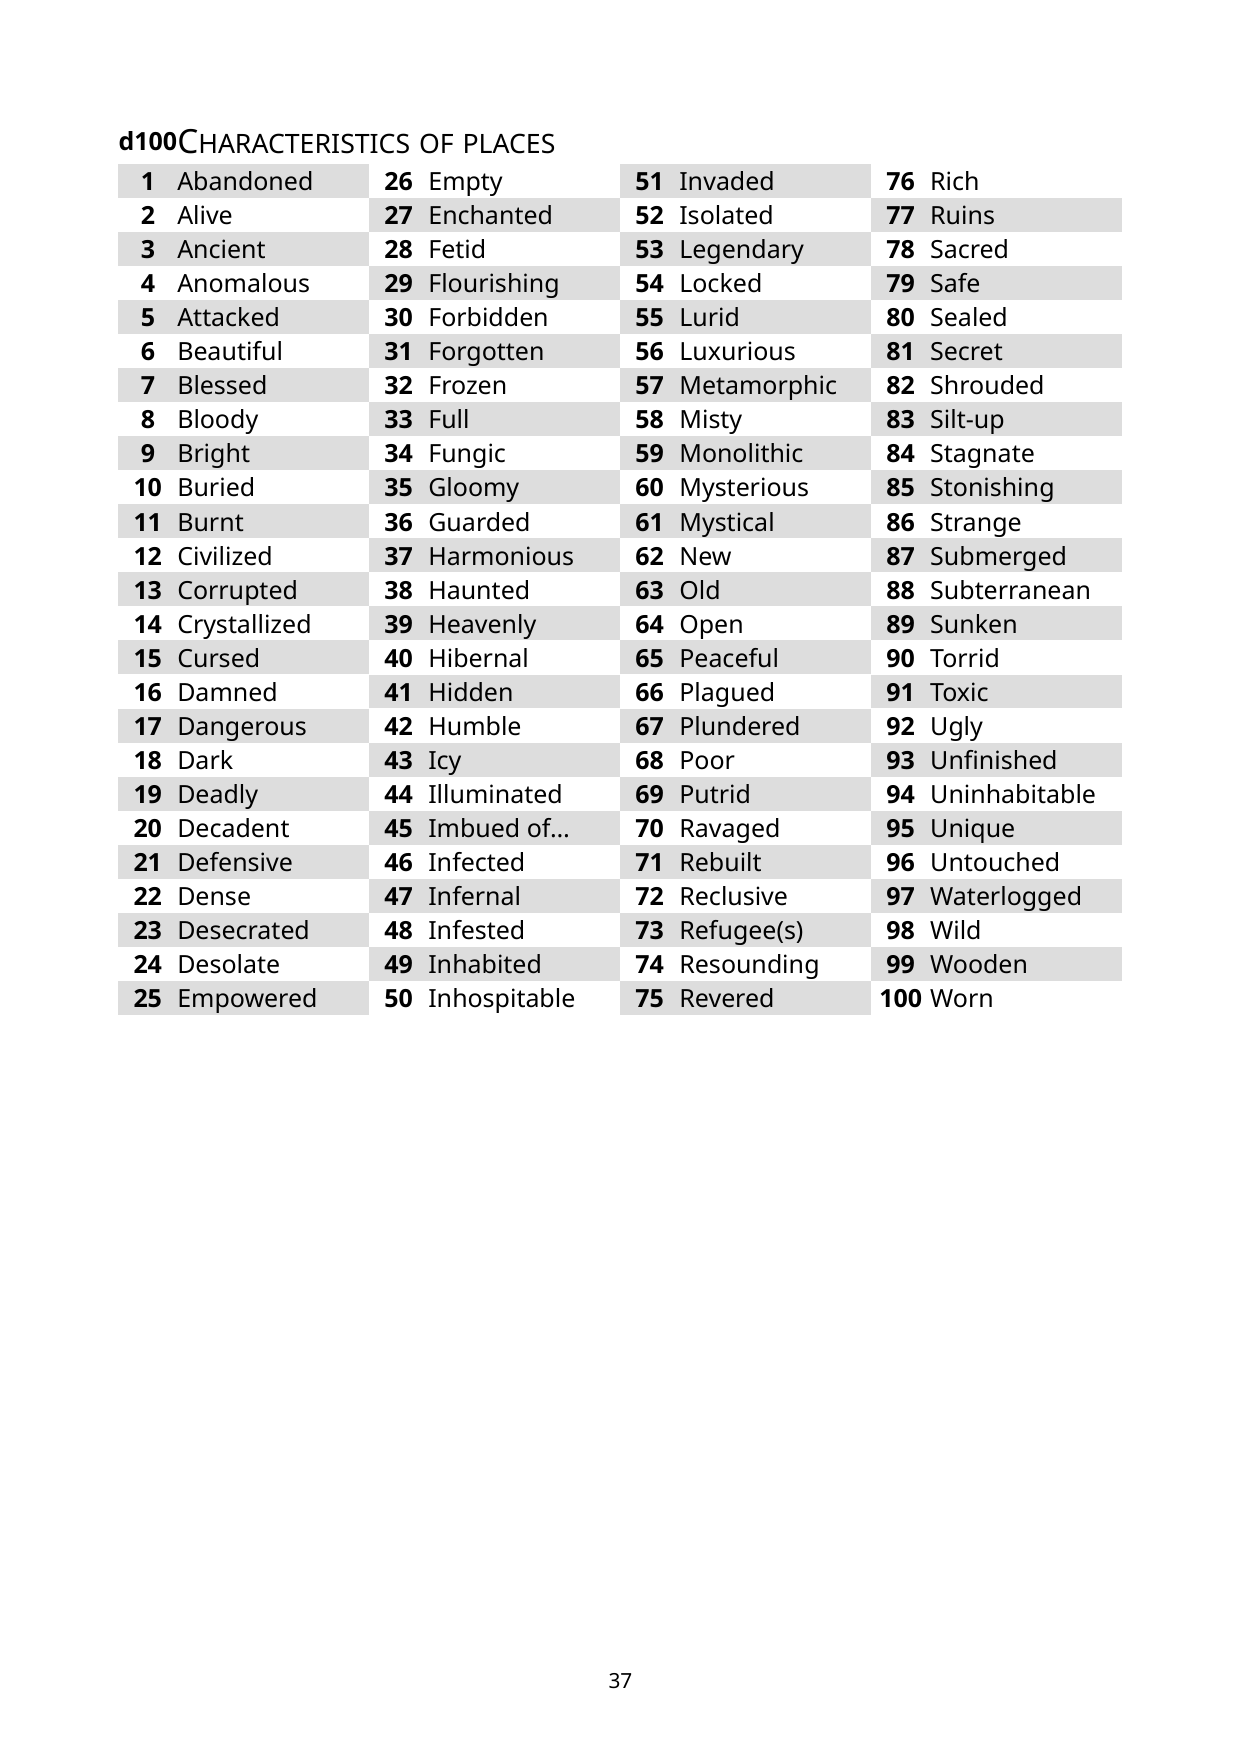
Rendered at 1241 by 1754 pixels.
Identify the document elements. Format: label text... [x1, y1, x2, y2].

table_cell Burnt [177, 504, 369, 538]
table_cell Ugly [930, 709, 1122, 743]
table_cell 43 [369, 743, 428, 777]
table_cell 97 [871, 879, 930, 913]
table_cell Blessed [177, 368, 369, 402]
table_cell Unique [930, 811, 1122, 845]
table_cell Sacred [930, 232, 1122, 266]
table_cell Damned [177, 675, 369, 708]
table_cell 44 [369, 777, 428, 811]
table_cell 82 [871, 368, 930, 402]
table_cell 38 [369, 572, 428, 606]
table_cell Humble [428, 709, 620, 743]
table_cell 62 [620, 538, 679, 572]
table_cell 24 [118, 947, 177, 981]
table_cell Deadly [177, 777, 369, 811]
table_cell Bright [177, 436, 369, 470]
table_cell 90 [871, 640, 930, 674]
table_cell 77 [871, 198, 930, 232]
table_cell 37 [369, 538, 428, 572]
table_cell 45 [369, 811, 428, 845]
table_cell 15 [118, 640, 177, 674]
table_cell 2 [118, 198, 177, 232]
table_cell Flourishing [428, 266, 620, 300]
table_cell Sealed [930, 300, 1122, 334]
table_cell Legendary [679, 232, 871, 266]
table_cell 47 [369, 879, 428, 913]
table_cell Luxurious [679, 334, 871, 368]
table_cell Untouched [930, 845, 1122, 879]
table_cell Ruins [930, 198, 1122, 232]
table_cell Imbued of… [428, 811, 620, 845]
table_cell Harmonious [428, 538, 620, 572]
table_cell Fetid [428, 232, 620, 266]
table_cell 72 [620, 879, 679, 913]
table_cell Putrid [679, 777, 871, 811]
table_cell 39 [369, 606, 428, 640]
table_cell 7 [118, 368, 177, 402]
table_cell 80 [871, 300, 930, 334]
table_cell Corrupted [177, 572, 369, 606]
table_cell 63 [620, 572, 679, 606]
table_cell 56 [620, 334, 679, 368]
table_cell Mystical [679, 504, 871, 538]
table_cell 60 [620, 470, 679, 504]
table_cell Lurid [679, 300, 871, 334]
table_cell 8 [118, 402, 177, 436]
table_cell Stagnate [930, 436, 1122, 470]
table_cell Inhabited [428, 947, 620, 981]
table_cell Civilized [177, 538, 369, 572]
table_cell 23 [118, 913, 177, 947]
table_cell Desolate [177, 947, 369, 981]
table_cell 11 [118, 504, 177, 538]
table_cell 17 [118, 709, 177, 743]
table_cell 26 [369, 164, 428, 198]
table_cell 75 [620, 981, 679, 1015]
table_cell 33 [369, 402, 428, 436]
table_cell 5 [118, 300, 177, 334]
table_cell 99 [871, 947, 930, 981]
table_cell Rich [930, 164, 1122, 198]
table_cell Ancient [177, 232, 369, 266]
table_cell 61 [620, 504, 679, 538]
table_cell 76 [871, 164, 930, 198]
table_cell Defensive [177, 845, 369, 879]
table_cell Reclusive [679, 879, 871, 913]
table_cell 36 [369, 504, 428, 538]
table_cell 86 [871, 504, 930, 538]
table_cell Poor [679, 743, 871, 777]
table_cell 95 [871, 811, 930, 845]
table_cell 18 [118, 743, 177, 777]
table_cell 21 [118, 845, 177, 879]
table_cell Heavenly [428, 606, 620, 640]
table_cell 49 [369, 947, 428, 981]
table_cell Alive [177, 198, 369, 232]
table_cell 20 [118, 811, 177, 845]
table_cell Forbidden [428, 300, 620, 334]
table_cell Illuminated [428, 777, 620, 811]
table_cell Infested [428, 913, 620, 947]
table_cell 92 [871, 709, 930, 743]
table_cell Worn [930, 981, 1122, 1015]
table_cell Monolithic [679, 436, 871, 470]
table_cell Peaceful [679, 640, 871, 674]
table_cell Isolated [679, 198, 871, 232]
table_cell 57 [620, 368, 679, 402]
table_cell Frozen [428, 368, 620, 402]
table_cell Wild [930, 913, 1122, 947]
table_cell Wooden [930, 947, 1122, 981]
table_cell 52 [620, 198, 679, 232]
table_cell 41 [369, 675, 428, 708]
table_cell Hibernal [428, 640, 620, 674]
table_cell 16 [118, 675, 177, 708]
table_cell Abandoned [177, 164, 369, 198]
table_cell 3 [118, 232, 177, 266]
table_cell 94 [871, 777, 930, 811]
table_cell Plagued [679, 675, 871, 708]
table_cell Plundered [679, 709, 871, 743]
table_cell 46 [369, 845, 428, 879]
table_cell 28 [369, 232, 428, 266]
table_cell 25 [118, 981, 177, 1015]
table_cell Torrid [930, 640, 1122, 674]
table_cell 88 [871, 572, 930, 606]
table_cell 22 [118, 879, 177, 913]
table_cell Locked [679, 266, 871, 300]
table_cell 14 [118, 606, 177, 640]
table_cell Invaded [679, 164, 871, 198]
table_cell 6 [118, 334, 177, 368]
table_cell 12 [118, 538, 177, 572]
table_cell 32 [369, 368, 428, 402]
table_cell 10 [118, 470, 177, 504]
table_cell Cursed [177, 640, 369, 674]
table_cell 55 [620, 300, 679, 334]
table_cell 83 [871, 402, 930, 436]
table_cell Resounding [679, 947, 871, 981]
table_cell 67 [620, 709, 679, 743]
table_cell 19 [118, 777, 177, 811]
table_cell 73 [620, 913, 679, 947]
table_cell 84 [871, 436, 930, 470]
table_cell Infernal [428, 879, 620, 913]
table_cell Sunken [930, 606, 1122, 640]
table_cell Waterlogged [930, 879, 1122, 913]
table_cell 51 [620, 164, 679, 198]
table_cell 27 [369, 198, 428, 232]
table_cell 81 [871, 334, 930, 368]
table_cell Decadent [177, 811, 369, 845]
table_cell New [679, 538, 871, 572]
table_cell Beautiful [177, 334, 369, 368]
table_cell 9 [118, 436, 177, 470]
table_header d100 [118, 118, 177, 163]
table_cell 96 [871, 845, 930, 879]
table_cell 71 [620, 845, 679, 879]
table_cell Forgotten [428, 334, 620, 368]
table_cell Crystallized [177, 606, 369, 640]
table_cell Guarded [428, 504, 620, 538]
table_cell Gloomy [428, 470, 620, 504]
table_cell Dark [177, 743, 369, 777]
table_cell Dense [177, 879, 369, 913]
table_cell Icy [428, 743, 620, 777]
table_cell 42 [369, 709, 428, 743]
table_cell Old [679, 572, 871, 606]
table_cell 85 [871, 470, 930, 504]
table_cell Full [428, 402, 620, 436]
table_cell Subterranean [930, 572, 1122, 606]
table_cell Anomalous [177, 266, 369, 300]
table_cell 13 [118, 572, 177, 606]
table_cell 34 [369, 436, 428, 470]
table_cell Inhospitable [428, 981, 620, 1015]
table_cell 1 [118, 164, 177, 198]
table_cell 66 [620, 675, 679, 708]
table_cell 89 [871, 606, 930, 640]
table_cell Bloody [177, 402, 369, 436]
table_cell Empty [428, 164, 620, 198]
table_cell 53 [620, 232, 679, 266]
table_cell 91 [871, 675, 930, 708]
table_cell Safe [930, 266, 1122, 300]
table_cell 100 [871, 981, 930, 1015]
table_cell Misty [679, 402, 871, 436]
table_cell 48 [369, 913, 428, 947]
table_cell 70 [620, 811, 679, 845]
table_cell 59 [620, 436, 679, 470]
table_cell 74 [620, 947, 679, 981]
table_cell Buried [177, 470, 369, 504]
table_cell Open [679, 606, 871, 640]
table_cell Attacked [177, 300, 369, 334]
table_cell Toxic [930, 675, 1122, 708]
table_cell Dangerous [177, 709, 369, 743]
table_cell 93 [871, 743, 930, 777]
table_cell Unfinished [930, 743, 1122, 777]
table_cell Infected [428, 845, 620, 879]
table_cell Empowered [177, 981, 369, 1015]
table_cell Revered [679, 981, 871, 1015]
table_cell Enchanted [428, 198, 620, 232]
table_cell Fungic [428, 436, 620, 470]
table_cell Rebuilt [679, 845, 871, 879]
table_cell 58 [620, 402, 679, 436]
table_cell Silt-up [930, 402, 1122, 436]
table_cell 69 [620, 777, 679, 811]
table_cell Ravaged [679, 811, 871, 845]
table_cell 4 [118, 266, 177, 300]
table_cell Refugee(s) [679, 913, 871, 947]
table_header Characteristics of places [177, 118, 1122, 163]
table_cell Submerged [930, 538, 1122, 572]
table_cell Metamorphic [679, 368, 871, 402]
table_cell Haunted [428, 572, 620, 606]
table_cell Mysterious [679, 470, 871, 504]
table_cell Stonishing [930, 470, 1122, 504]
table_cell 79 [871, 266, 930, 300]
table_cell Hidden [428, 675, 620, 708]
table_cell 50 [369, 981, 428, 1015]
table_cell 40 [369, 640, 428, 674]
table_cell Shrouded [930, 368, 1122, 402]
table_cell 30 [369, 300, 428, 334]
table_cell 68 [620, 743, 679, 777]
table_cell Secret [930, 334, 1122, 368]
table_cell 64 [620, 606, 679, 640]
table_cell Uninhabitable [930, 777, 1122, 811]
table_cell Strange [930, 504, 1122, 538]
table_cell 54 [620, 266, 679, 300]
table_cell 31 [369, 334, 428, 368]
table_cell 98 [871, 913, 930, 947]
table_cell 78 [871, 232, 930, 266]
table_cell 87 [871, 538, 930, 572]
table_cell Desecrated [177, 913, 369, 947]
table_cell 65 [620, 640, 679, 674]
table_cell 29 [369, 266, 428, 300]
table_cell 35 [369, 470, 428, 504]
